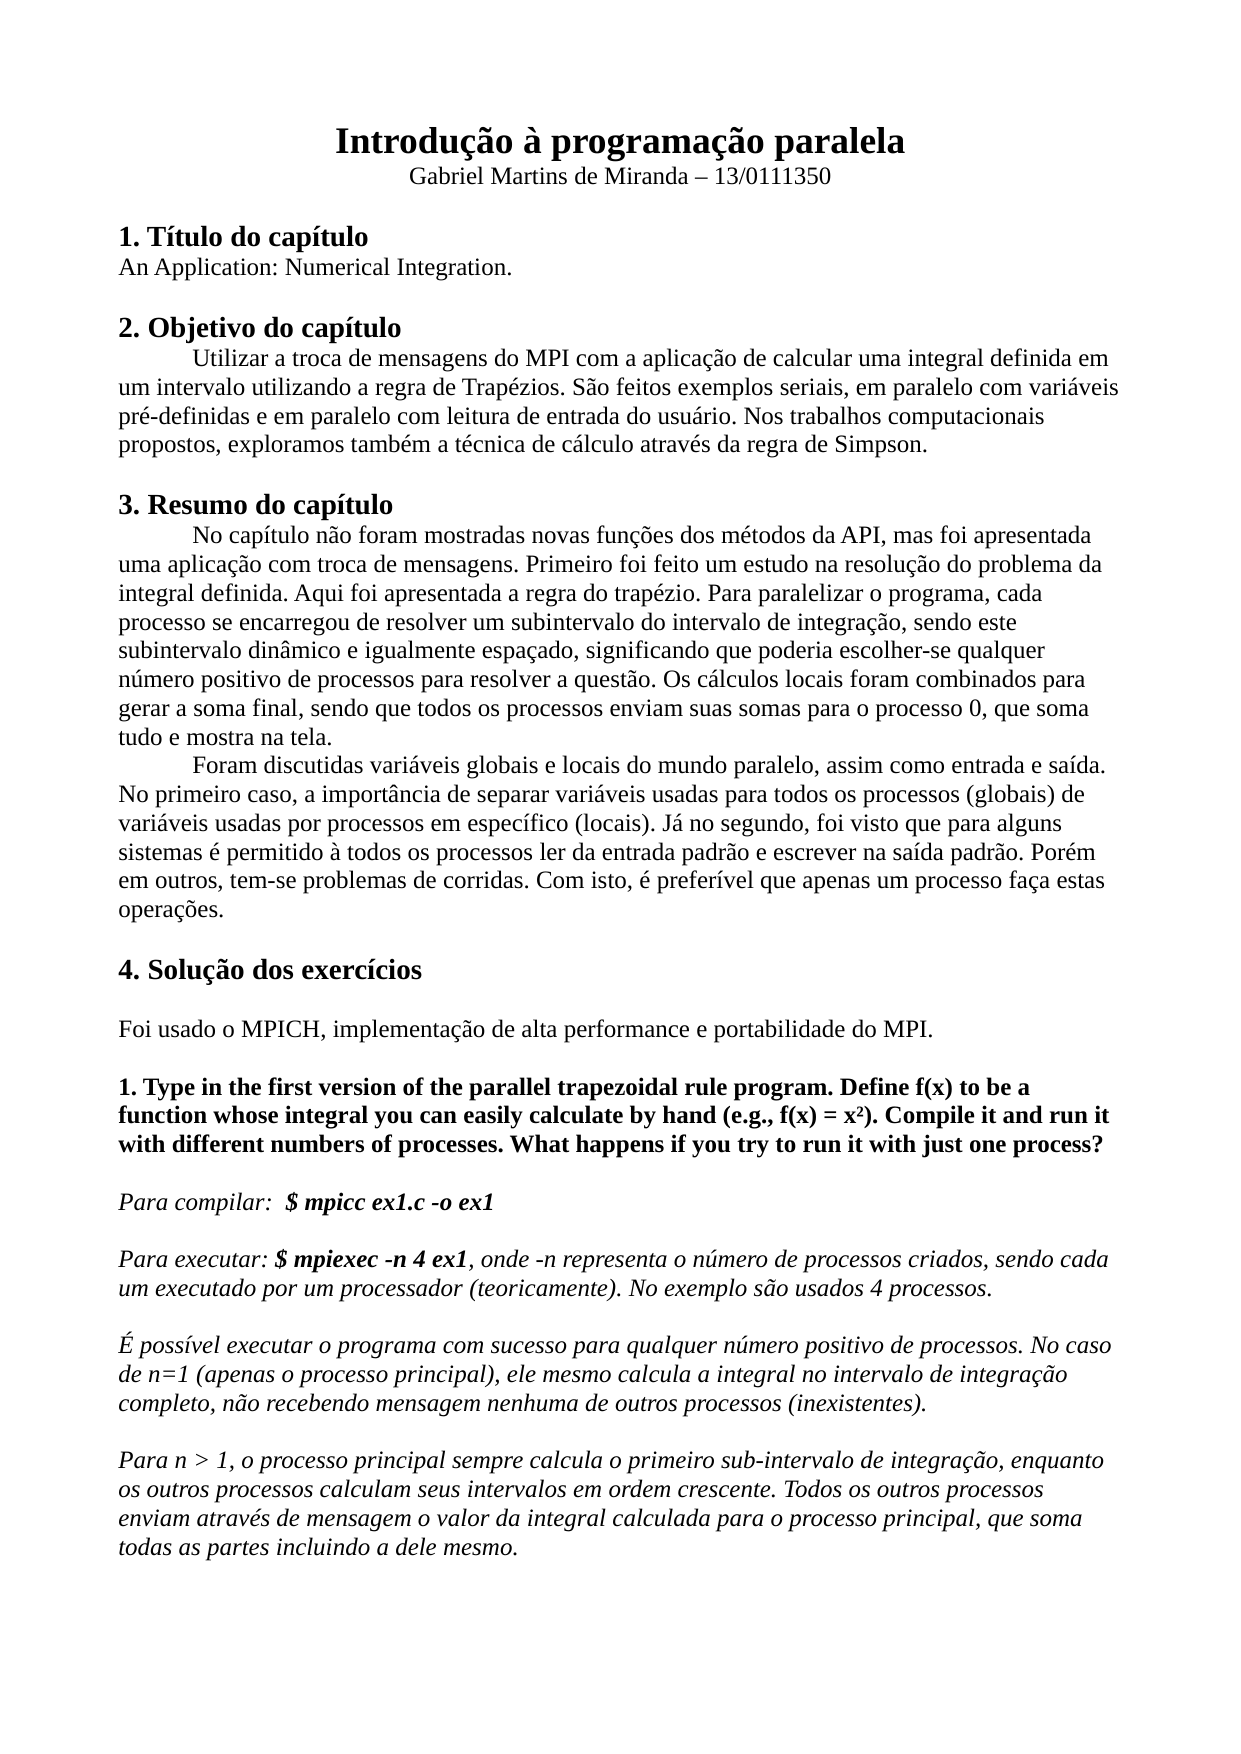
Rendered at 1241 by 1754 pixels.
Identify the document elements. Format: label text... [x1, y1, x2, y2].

text 3. Resumo do capítulo [118, 487, 1122, 521]
text Para executar: $ mpiexec -n 4 ex1, onde -n representa o número de processos criados, sendo cada um executado por um processador (teoricamente). No exemplo são usados 4 processos. [118, 1244, 1122, 1302]
text É possível executar o programa com sucesso para qualquer número positivo de processos. No caso de n=1 (apenas o processo principal), ele mesmo calcula a integral no intervalo de integração completo, não recebendo mensagem nenhuma de outros processos (inexistentes). [118, 1330, 1122, 1417]
text 4. Solução dos exercícios [118, 952, 1122, 985]
text An Application: Numerical Integration. [118, 252, 1122, 281]
text 2. Objetivo do capítulo [118, 310, 1122, 343]
text Para n > 1, o processo principal sempre calcula o primeiro sub-intervalo de integração, enquanto os outros processos calculam seus intervalos em ordem crescente. Todos os outros processos enviam através de mensagem o valor da integral calculada para o processo principal, que soma todas as partes incluindo a dele mesmo. [118, 1445, 1122, 1560]
text 1. Type in the first version of the parallel trapezoidal rule program. Define f(x) to be a function whose integral you can easily calculate by hand (e.g., f(x) = x²). Compile it and run it with different numbers of processes. What happens if you try to run it with just one process? [118, 1072, 1122, 1158]
text Foi usado o MPICH, implementação de alta performance e portabilidade do MPI. [118, 1014, 1122, 1043]
text Utilizar a troca de mensagens do MPI com a aplicação de calcular uma integral definida em um intervalo utilizando a regra de Trapézios. São feitos exemplos seriais, em paralelo com variáveis pré-definidas e em paralelo com leitura de entrada do usuário. Nos trabalhos computacionais propostos, exploramos também a técnica de cálculo através da regra de Simpson. [118, 343, 1122, 458]
text No capítulo não foram mostradas novas funções dos métodos da API, mas foi apresentada uma aplicação com troca de mensagens. Primeiro foi feito um estudo na resolução do problema da integral definida. Aqui foi apresentada a regra do trapézio. Para paralelizar o programa, cada processo se encarregou de resolver um subintervalo do intervalo de integração, sendo este subintervalo dinâmico e igualmente espaçado, significando que poderia escolher-se qualquer número positivo de processos para resolver a questão. Os cálculos locais foram combinados para gerar a soma final, sendo que todos os processos enviam suas somas para o processo 0, que soma tudo e mostra na tela. [118, 521, 1122, 751]
text Para compilar: $ mpicc ex1.c -o ex1 [118, 1187, 1122, 1215]
text Introdução à programação paralela [118, 118, 1122, 161]
text Foram discutidas variáveis globais e locais do mundo paralelo, assim como entrada e saída. No primeiro caso, a importância de separar variáveis usadas para todos os processos (globais) de variáveis usadas por processos em específico (locais). Já no segundo, foi visto que para alguns sistemas é permitido à todos os processos ler da entrada padrão e escrever na saída padrão. Porém em outros, tem-se problemas de corridas. Com isto, é preferível que apenas um processo faça estas operações. [118, 751, 1122, 923]
text 1. Título do capítulo [118, 219, 1122, 252]
text Gabriel Martins de Miranda – 13/0111350 [118, 161, 1122, 190]
